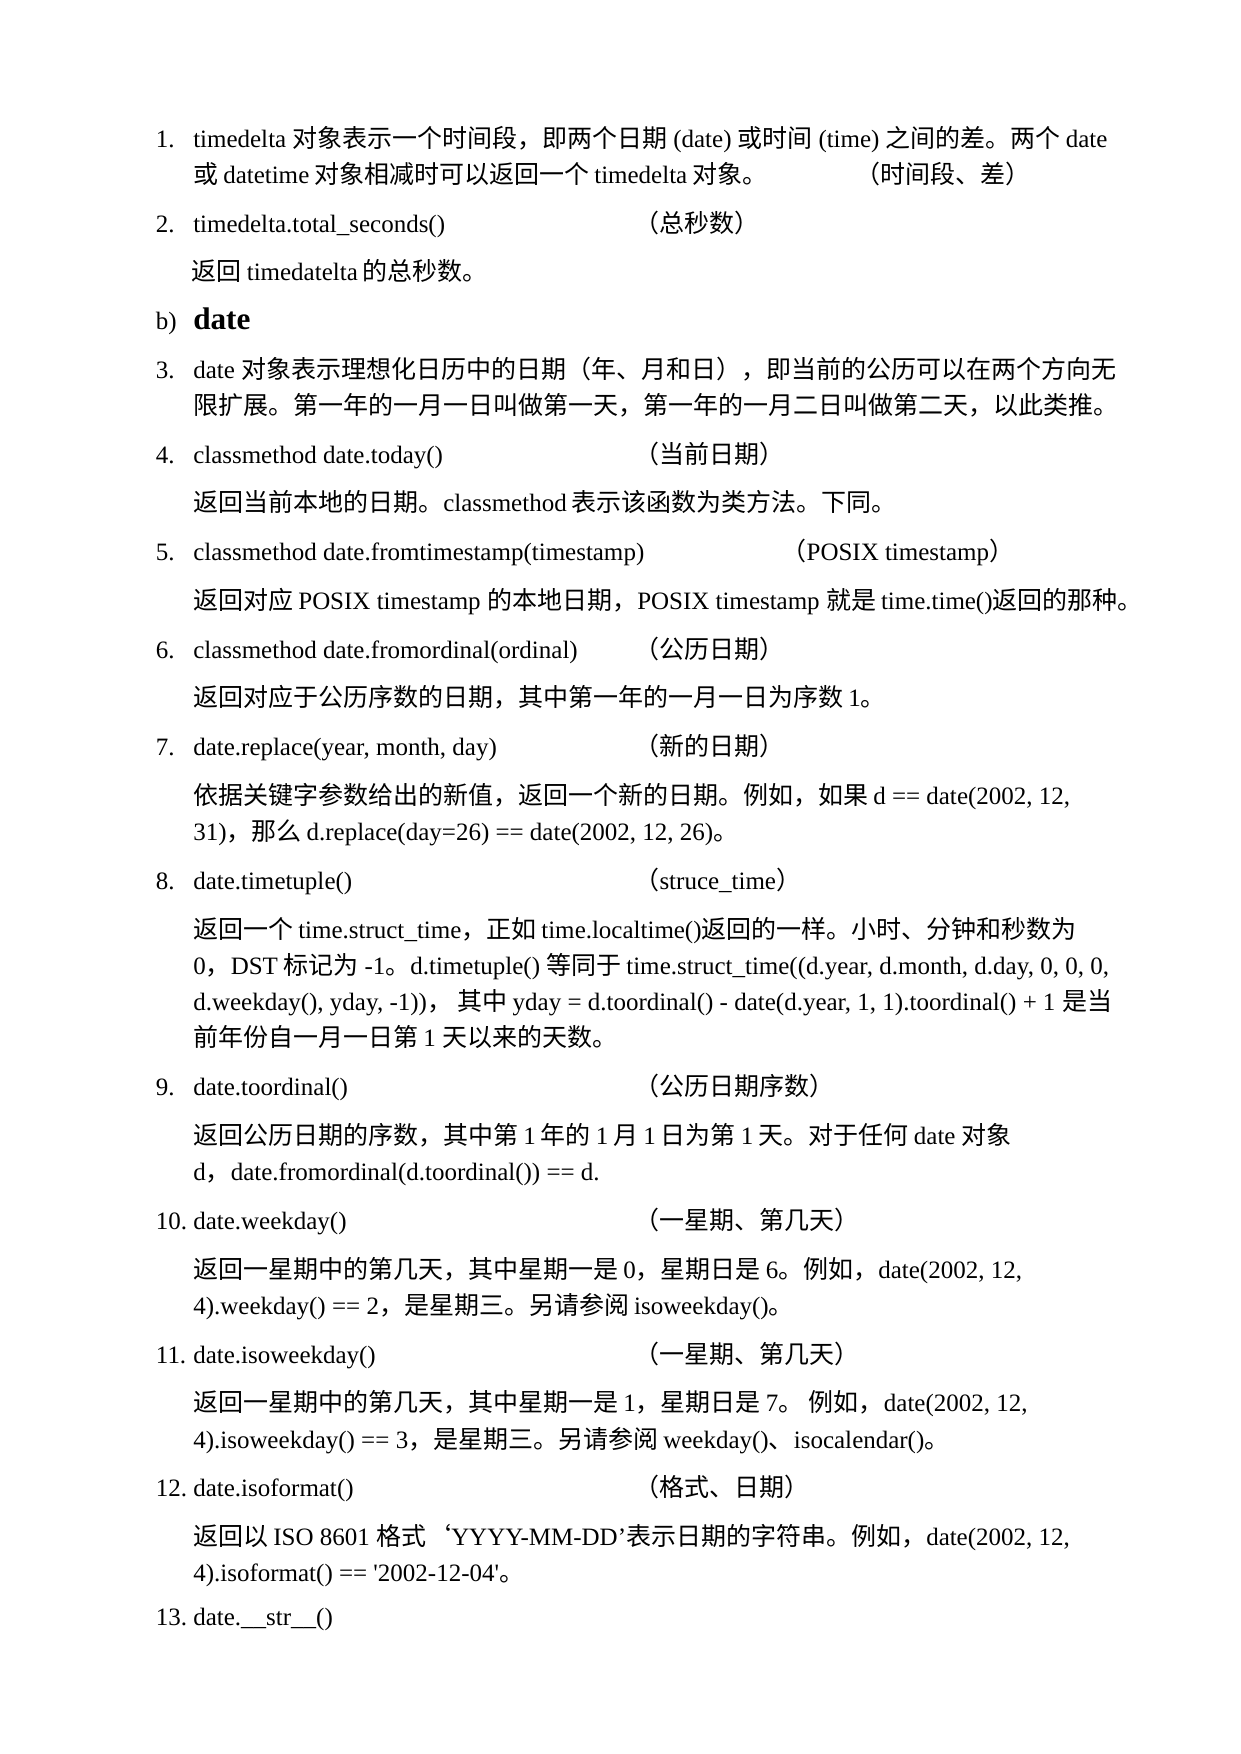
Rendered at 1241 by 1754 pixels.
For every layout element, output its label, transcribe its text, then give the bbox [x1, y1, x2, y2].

list date.toordinal() （公历日期序数） [156, 1067, 1122, 1103]
list date.isoweekday() （一星期、第几天） [156, 1334, 1122, 1370]
text 返回timedatelta的总秒数。 [118, 252, 1122, 288]
list 返回对应于公历序数的日期，其中第一年的一月一日为序数1。 [156, 678, 1122, 714]
list classmethod date.fromordinal(ordinal) （公历日期） [156, 629, 1122, 665]
list 返回一星期中的第几天，其中星期一是0，星期日是6。例如，date(2002, 12, 4).weekday() == 2，是星期三。另请参阅isoweekday()。 [156, 1249, 1122, 1322]
list classmethod date.today() （当前日期） [156, 434, 1122, 470]
list date.weekday() （一星期、第几天） [156, 1200, 1122, 1237]
list 返回公历日期的序数，其中第1年的1月1日为第1天。对于任何 date 对象d，date.fromordinal(d.toordinal()) == d. [156, 1115, 1122, 1188]
list classmethod date.fromtimestamp(timestamp) （POSIX timestamp） [156, 532, 1122, 568]
list 返回一个time.struct_time，正如time.localtime()返回的一样。小时、分钟和秒数为0，DST 标记为 -1。d.timetuple() 等同于time.struct_time((d.year, d.month, d.day, 0, 0, 0, d.weekday(), yday, -1))， 其中yday = d.toordinal() - date(d.year, 1, 1).toordinal() + 1 是当前年份自一月一日第1 天以来的天数。 [156, 909, 1122, 1054]
list date.replace(year, month, day) （新的日期） [156, 727, 1122, 763]
list date.isoformat() （格式、日期） [156, 1468, 1122, 1504]
list 返回以ISO 8601 格式‘YYYY-MM-DD’表示日期的字符串。例如，date(2002, 12, 4).isoformat() == '2002-12-04'。 [156, 1517, 1122, 1589]
list 返回对应POSIX timestamp 的本地日期，POSIX timestamp 就是time.time()返回的那种。 [156, 580, 1122, 617]
list 依据关键字参数给出的新值，返回一个新的日期。例如，如果d == date(2002, 12, 31)，那么d.replace(day=26) == date(2002, 12, 26)。 [156, 775, 1122, 848]
list timedelta 对象表示一个时间段，即两个日期 (date) 或时间 (time) 之间的差。两个date或datetime对象相减时可以返回一个timedelta对象。 （时间段、差） [156, 118, 1122, 191]
list date 对象表示理想化日历中的日期（年、月和日），即当前的公历可以在两个方向无限扩展。第一年的一月一日叫做第一天，第一年的一月二日叫做第二天，以此类推。 [156, 349, 1122, 422]
list date.__str__() [156, 1602, 1122, 1630]
list date.timetuple() （struce_time） [156, 860, 1122, 897]
list 返回一星期中的第几天，其中星期一是1，星期日是7。 例如，date(2002, 12, 4).isoweekday() == 3，是星期三。另请参阅weekday()、isocalendar()。 [156, 1383, 1122, 1455]
list 返回当前本地的日期。classmethod表示该函数为类方法。下同。 [156, 483, 1122, 519]
list date [156, 301, 1122, 337]
list timedelta.total_seconds() （总秒数） [156, 203, 1122, 239]
